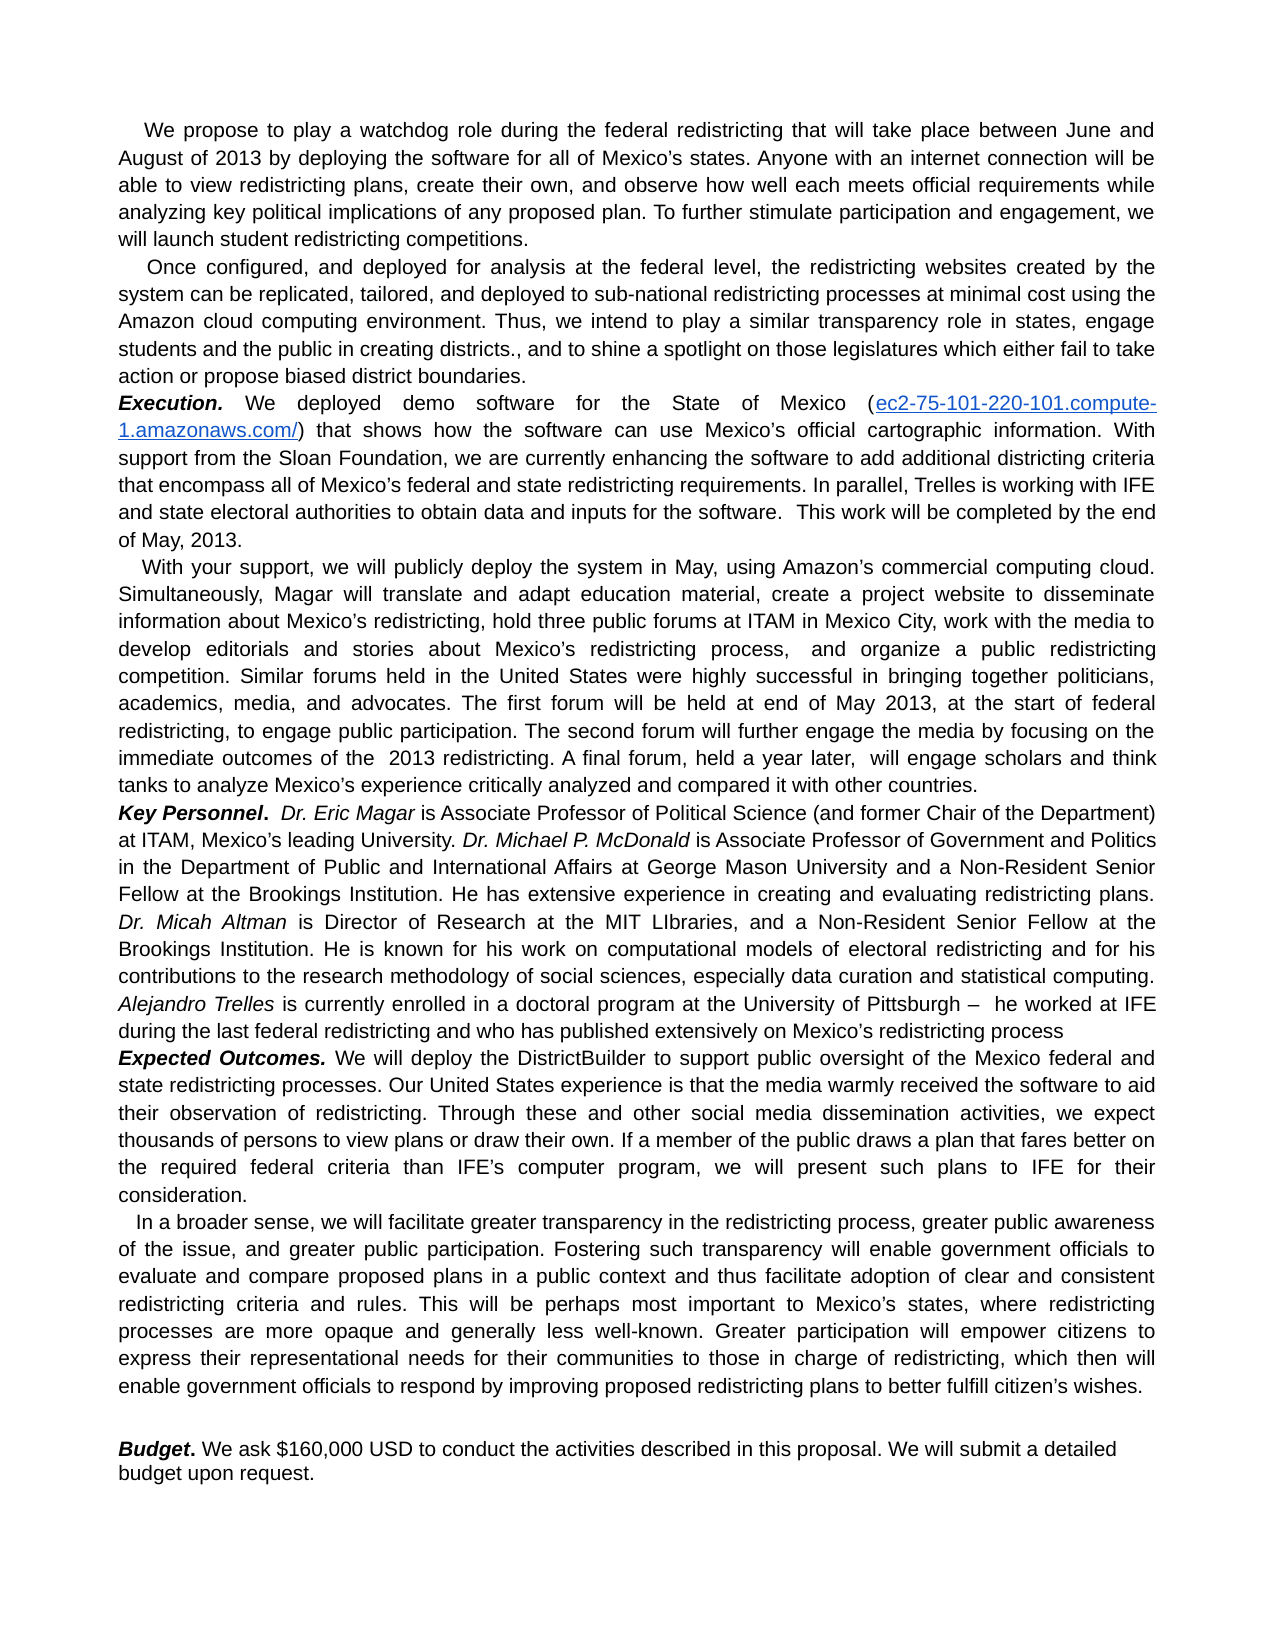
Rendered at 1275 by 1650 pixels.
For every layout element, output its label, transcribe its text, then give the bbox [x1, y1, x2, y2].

text Execution. We deployed demo software for the State of Mexico (ec2-75-101-220-101.compute-1.amazonaws.com/) that shows how the software can use Mexico’s official cartographic information. With support from the Sloan Foundation, we are currently enhancing the software to add additional districting criteria that encompass all of Mexico’s federal and state redistricting requirements. In parallel, Trelles is working with IFE and state electoral authorities to obtain data and inputs for the software. This work will be completed by the end of May, 2013. [118, 391, 1157, 551]
text Once configured, and deployed for analysis at the federal level, the redistricting websites created by the system can be replicated, tailored, and deployed to sub-national redistricting processes at minimal cost using the Amazon cloud computing environment. Thus, we intend to play a similar transparency role in states, engage students and the public in creating districts., and to shine a spotlight on those legislatures which either fail to take action or propose biased district boundaries. [118, 254, 1157, 388]
text We propose to play a watchdog role during the federal redistricting that will take place between June and August of 2013 by deploying the software for all of Mexico’s states. Anyone with an internet connection will be able to view redistricting plans, create their own, and observe how well each meets official requirements while analyzing key political implications of any proposed plan. To further stimulate participation and engagement, we will launch student redistricting competitions. [118, 118, 1157, 251]
text With your support, we will publicly deploy the system in May, using Amazon’s commercial computing cloud. Simultaneously, Magar will translate and adapt education material, create a project website to disseminate information about Mexico’s redistricting, hold three public forums at ITAM in Mexico City, work with the media to develop editorials and stories about Mexico’s redistricting process, and organize a public redistricting competition. Similar forums held in the United States were highly successful in bringing together politicians, academics, media, and advocates. The first forum will be held at end of May 2013, at the start of federal redistricting, to engage public participation. The second forum will further engage the media by focusing on the immediate outcomes of the 2013 redistricting. A final forum, held a year later, will engage scholars and think tanks to analyze Mexico’s experience critically analyzed and compared it with other countries. [118, 555, 1157, 797]
text Key Personnel. Dr. Eric Magar is Associate Professor of Political Science (and former Chair of the Department) at ITAM, Mexico’s leading University. Dr. Michael P. McDonald is Associate Professor of Government and Politics in the Department of Public and International Affairs at George Mason University and a Non-Resident Senior Fellow at the Brookings Institution. He has extensive experience in creating and evaluating redistricting plans. Dr. Micah Altman is Director of Research at the MIT LIbraries, and a Non-Resident Senior Fellow at the Brookings Institution. He is known for his work on computational models of electoral redistricting and for his contributions to the research methodology of social sciences, especially data curation and statistical computing. Alejandro Trelles is currently enrolled in a doctoral program at the University of Pittsburgh – he worked at IFE during the last federal redistricting and who has published extensively on Mexico’s redistricting process [118, 800, 1157, 1043]
text In a broader sense, we will facilitate greater transparency in the redistricting process, greater public awareness of the issue, and greater public participation. Fostering such transparency will enable government officials to evaluate and compare proposed plans in a public context and thus facilitate adoption of clear and consistent redistricting criteria and rules. This will be perhaps most important to Mexico’s states, where redistricting processes are more opaque and generally less well-known. Greater participation will empower citizens to express their representational needs for their communities to those in charge of redistricting, which then will enable government officials to respond by improving proposed redistricting plans to better fulfill citizen’s wishes. [118, 1210, 1157, 1397]
text Expected Outcomes. We will deploy the DistrictBuilder to support public oversight of the Mexico federal and state redistricting processes. Our United States experience is that the media warmly received the software to aid their observation of redistricting. Through these and other social media dissemination activities, we expect thousands of persons to view plans or draw their own. If a member of the public draws a plan that fares better on the required federal criteria than IFE’s computer program, we will present such plans to IFE for their consideration. [118, 1046, 1157, 1206]
text Budget. We ask $160,000 USD to conduct the activities described in this proposal. We will submit a detailed budget upon request. [118, 1437, 1157, 1485]
